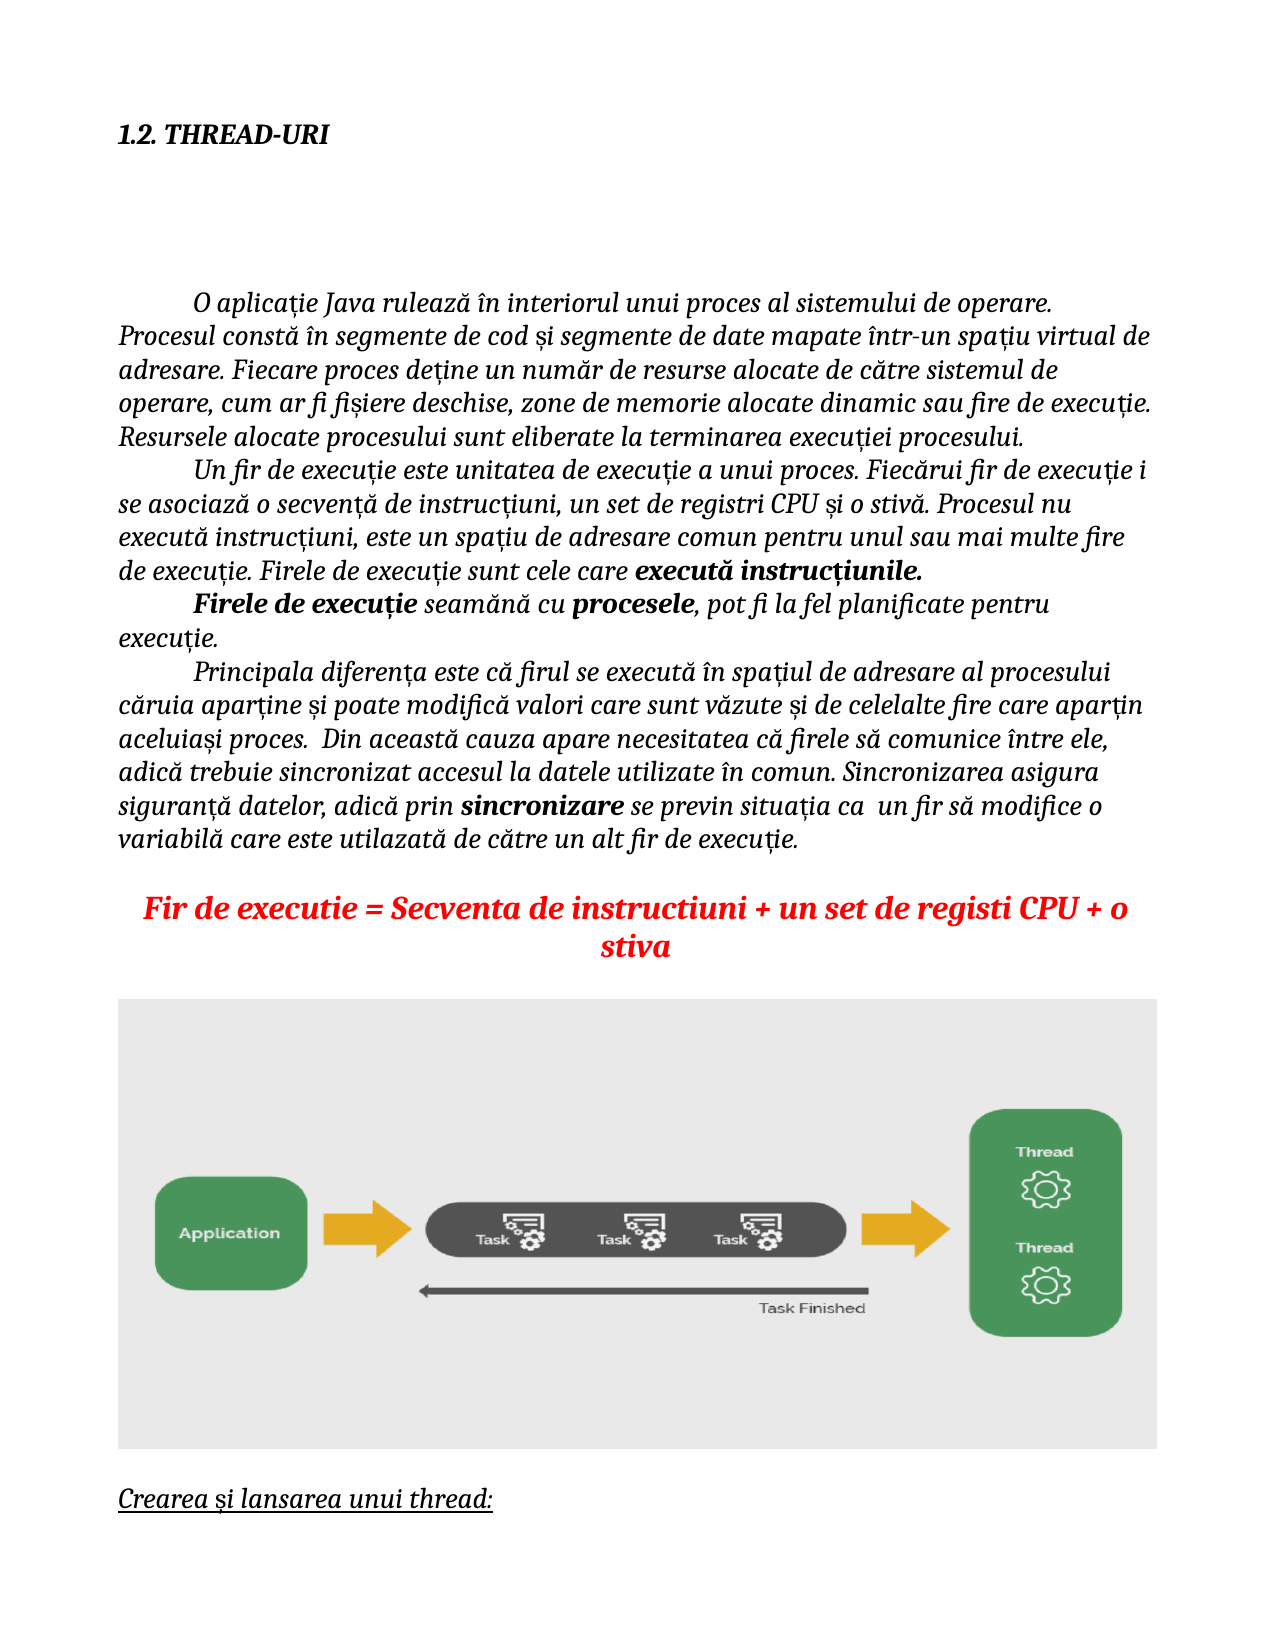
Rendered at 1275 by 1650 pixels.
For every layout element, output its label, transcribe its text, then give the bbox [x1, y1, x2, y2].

text O aplicație Java rulează în interiorul unui proces al sistemului de operare. Procesul constă în segmente de cod și segmente de date mapate într-un spațiu virtual de adresare. Fiecare proces deține un număr de resurse alocate de către sistemul de operare, cum ar fi fișiere deschise, zone de memorie alocate dinamic sau fire de execuție. Resursele alocate procesului sunt eliberate la terminarea execuției procesului. [118, 286, 1157, 453]
text Firele de execuție seamănă cu procesele, pot fi la fel planificate pentru execuție. [118, 588, 1157, 655]
text Principala diferența este că firul se execută în spațiul de adresare al procesului căruia aparține și poate modifică valori care sunt văzute și de celelalte fire care aparțin aceluiași proces. Din această cauza apare necesitatea că firele să comunice între ele, adică trebuie sincronizat accesul la datele utilizate în comun. Sincronizarea asigura siguranță datelor, adică prin sincronizare se previn situația ca un fir să modifice o variabilă care este utilazată de către un alt fir de execuție. [118, 655, 1157, 856]
text 1.2. THREAD-URI [118, 118, 1157, 152]
text Crearea și lansarea unui thread: [118, 1482, 1157, 1516]
text Fir de executie = Secventa de instructiuni + un set de registi CPU + o stiva [118, 889, 1157, 966]
text Un fir de execuție este unitatea de execuție a unui proces. Fiecărui fir de execuție i se asociază o secvență de instrucțiuni, un set de registri CPU și o stivă. Procesul nu execută instrucțiuni, este un spațiu de adresare comun pentru unul sau mai multe fire de execuție. Firele de execuție sunt cele care execută instrucțiunile. [118, 453, 1157, 588]
picture [118, 999, 1157, 1449]
